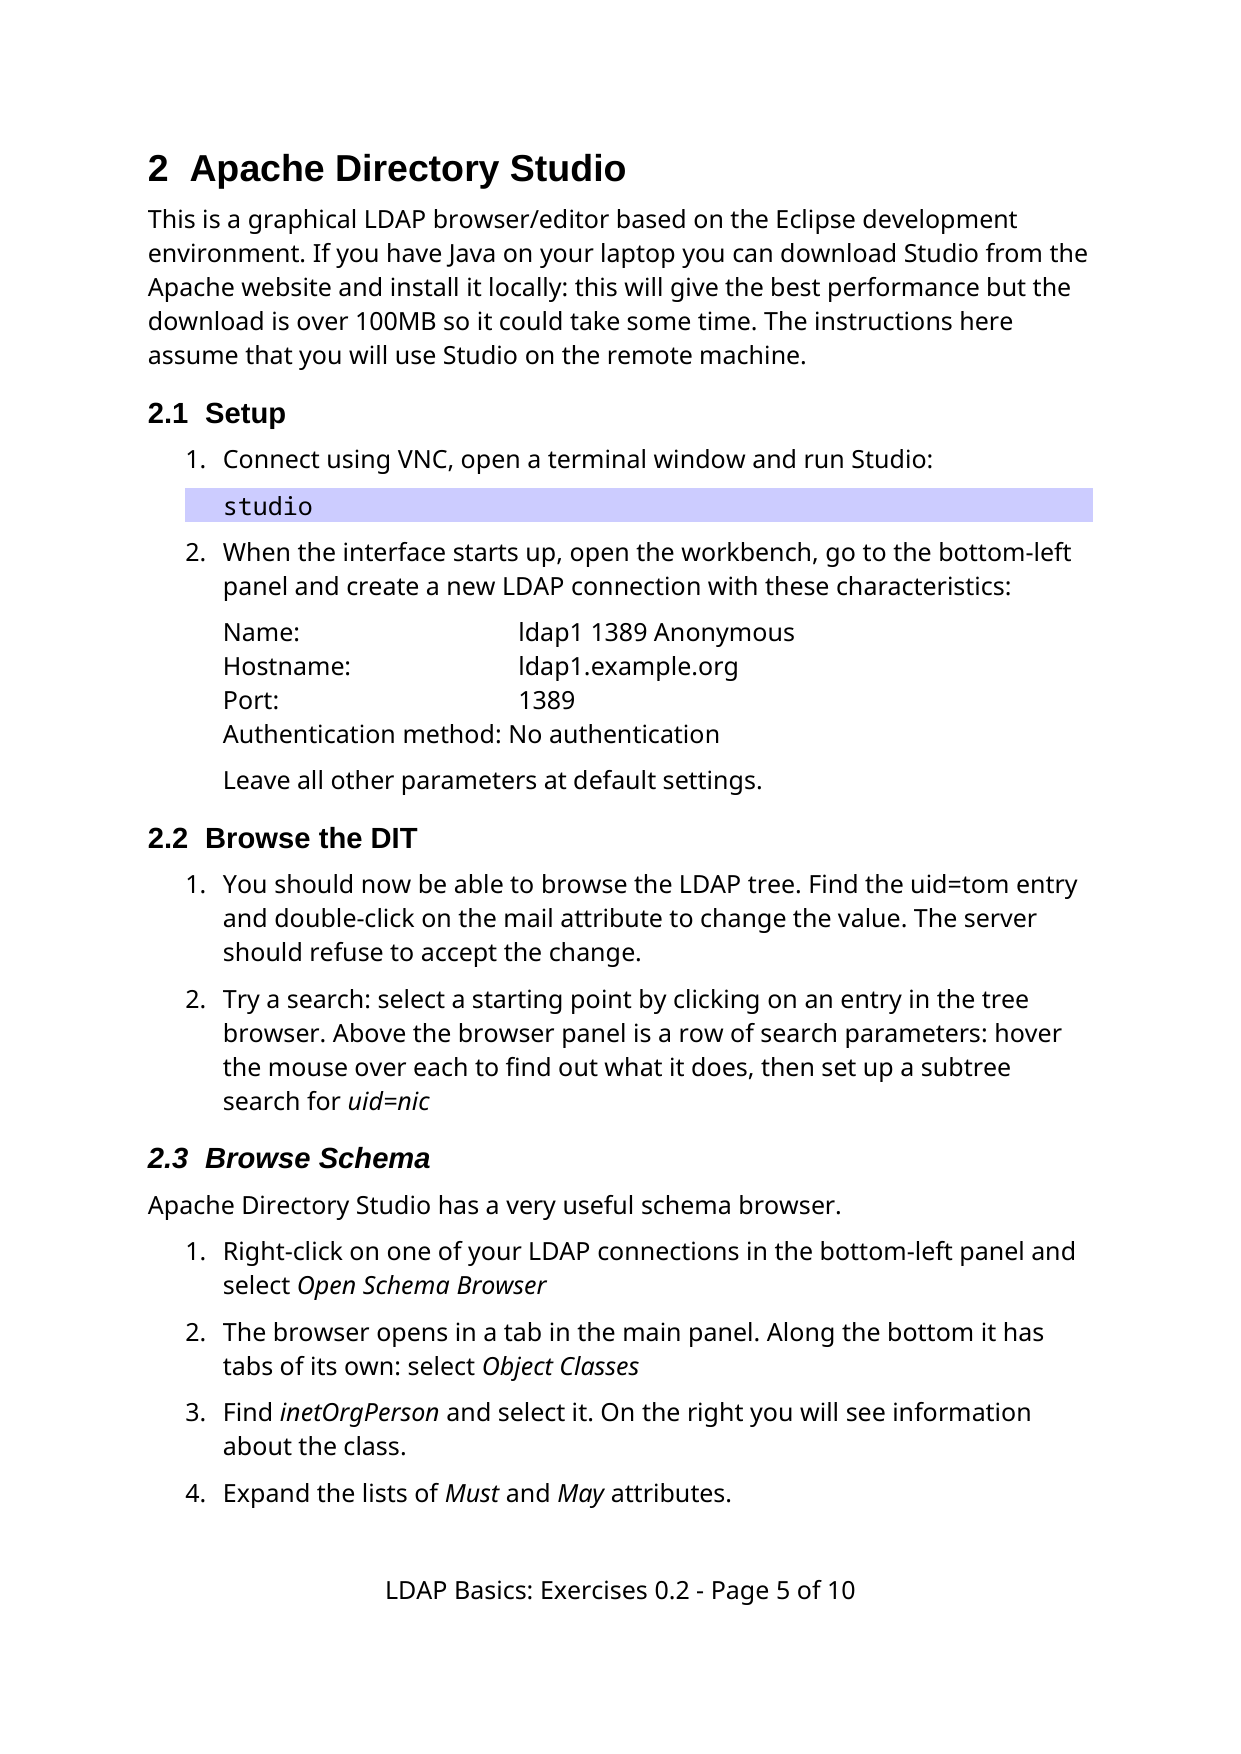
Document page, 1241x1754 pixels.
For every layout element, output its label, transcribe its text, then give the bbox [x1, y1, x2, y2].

subtitle Setup [148, 397, 1093, 429]
list When the interface starts up, open the workbench, go to the bottom-left panel and create a new LDAP connection with these characteristics: [185, 534, 1093, 602]
list You should now be able to browse the LDAP tree. Find the uid=tom entry and double-click on the mail attribute to change the value. The server should refuse to accept the change. [185, 867, 1093, 969]
subtitle Browse Schema [148, 1142, 1093, 1175]
list Try a search: select a starting point by clicking on an entry in the tree browser. Above the browser panel is a row of search parameters: hover the mouse over each to find out what it does, then set up a subtree search for uid=nic [185, 982, 1093, 1117]
list Expand the lists of Must and May attributes. [185, 1475, 1093, 1509]
list studio [185, 488, 1093, 522]
list Find inetOrgPerson and select it. On the right you will see information about the class. [185, 1395, 1093, 1463]
list Connect using VNC, open a terminal window and run Studio: [185, 442, 1093, 476]
text Apache Directory Studio has a very useful schema browser. [148, 1188, 1093, 1222]
list The browser opens in a tab in the main panel. Along the bottom it has tabs of its own: select Object Classes [185, 1314, 1093, 1382]
subtitle Apache Directory Studio [148, 148, 1093, 189]
text This is a graphical LDAP browser/editor based on the Eclipse development environment. If you have Java on your laptop you can download Studio from the Apache website and install it locally: this will give the best performance but the download is over 100MB so it could take some time. The instructions here assume that you will use Studio on the remote machine. [148, 202, 1093, 372]
list Name: ldap1 1389 Anonymous Hostname: ldap1.example.org Port: 1389 Authentication method: No authentication [185, 615, 1093, 751]
list Leave all other parameters at default settings. [185, 763, 1093, 797]
list Right-click on one of your LDAP connections in the bottom-left panel and select Open Schema Browser [185, 1234, 1093, 1302]
subtitle Browse the DIT [148, 822, 1093, 855]
